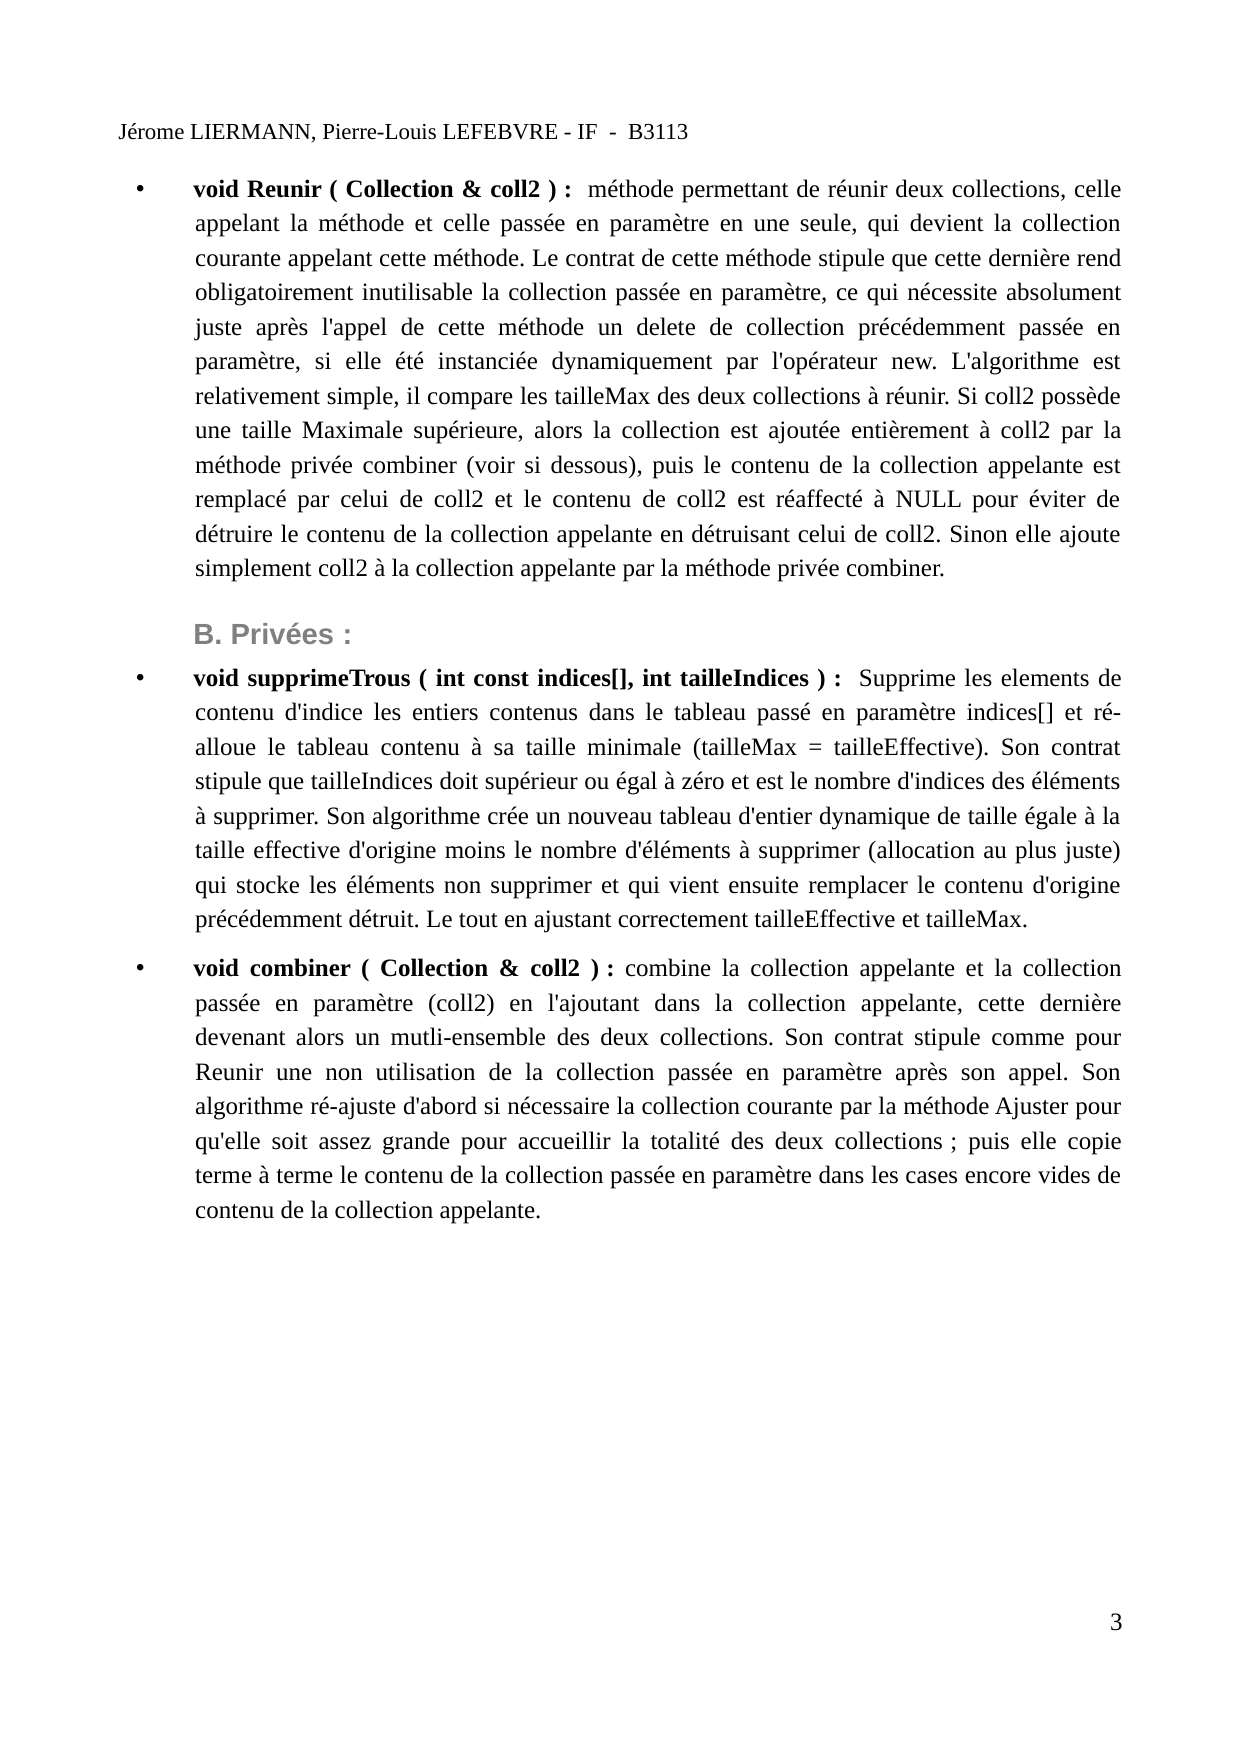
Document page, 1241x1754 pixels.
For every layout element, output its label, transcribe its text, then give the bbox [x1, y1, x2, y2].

subtitle B. Privées : [118, 617, 1122, 650]
list void combiner ( Collection & coll2 ) : combine la collection appelante et la collection passée en paramètre (coll2) en l'ajoutant dans la collection appelante, cette dernière devenant alors un mutli-ensemble des deux collections. Son contrat stipule comme pour Reunir une non utilisation de la collection passée en paramètre après son appel. Son algorithme ré-ajuste d'abord si nécessaire la collection courante par la méthode Ajuster pour qu'elle soit assez grande pour accueillir la totalité des deux collections ; puis elle copie terme à terme le contenu de la collection passée en paramètre dans les cases encore vides de contenu de la collection appelante. [136, 953, 1122, 1223]
list void Reunir ( Collection & coll2 ) : méthode permettant de réunir deux collections, celle appelant la méthode et celle passée en paramètre en une seule, qui devient la collection courante appelant cette méthode. Le contrat de cette méthode stipule que cette dernière rend obligatoirement inutilisable la collection passée en paramètre, ce qui nécessite absolument juste après l'appel de cette méthode un delete de collection précédemment passée en paramètre, si elle été instanciée dynamiquement par l'opérateur new. L'algorithme est relativement simple, il compare les tailleMax des deux collections à réunir. Si coll2 possède une taille Maximale supérieure, alors la collection est ajoutée entièrement à coll2 par la méthode privée combiner (voir si dessous), puis le contenu de la collection appelante est remplacé par celui de coll2 et le contenu de coll2 est réaffecté à NULL pour éviter de détruire le contenu de la collection appelante en détruisant celui de coll2. Sinon elle ajoute simplement coll2 à la collection appelante par la méthode privée combiner. [136, 174, 1122, 582]
list void supprimeTrous ( int const indices[], int tailleIndices ) : Supprime les elements de contenu d'indice les entiers contenus dans le tableau passé en paramètre indices[] et ré-alloue le tableau contenu à sa taille minimale (tailleMax = tailleEffective). Son contrat stipule que tailleIndices doit supérieur ou égal à zéro et est le nombre d'indices des éléments à supprimer. Son algorithme crée un nouveau tableau d'entier dynamique de taille égale à la taille effective d'origine moins le nombre d'éléments à supprimer (allocation au plus juste) qui stocke les éléments non supprimer et qui vient ensuite remplacer le contenu d'origine précédemment détruit. Le tout en ajustant correctement tailleEffective et tailleMax. [136, 663, 1122, 933]
